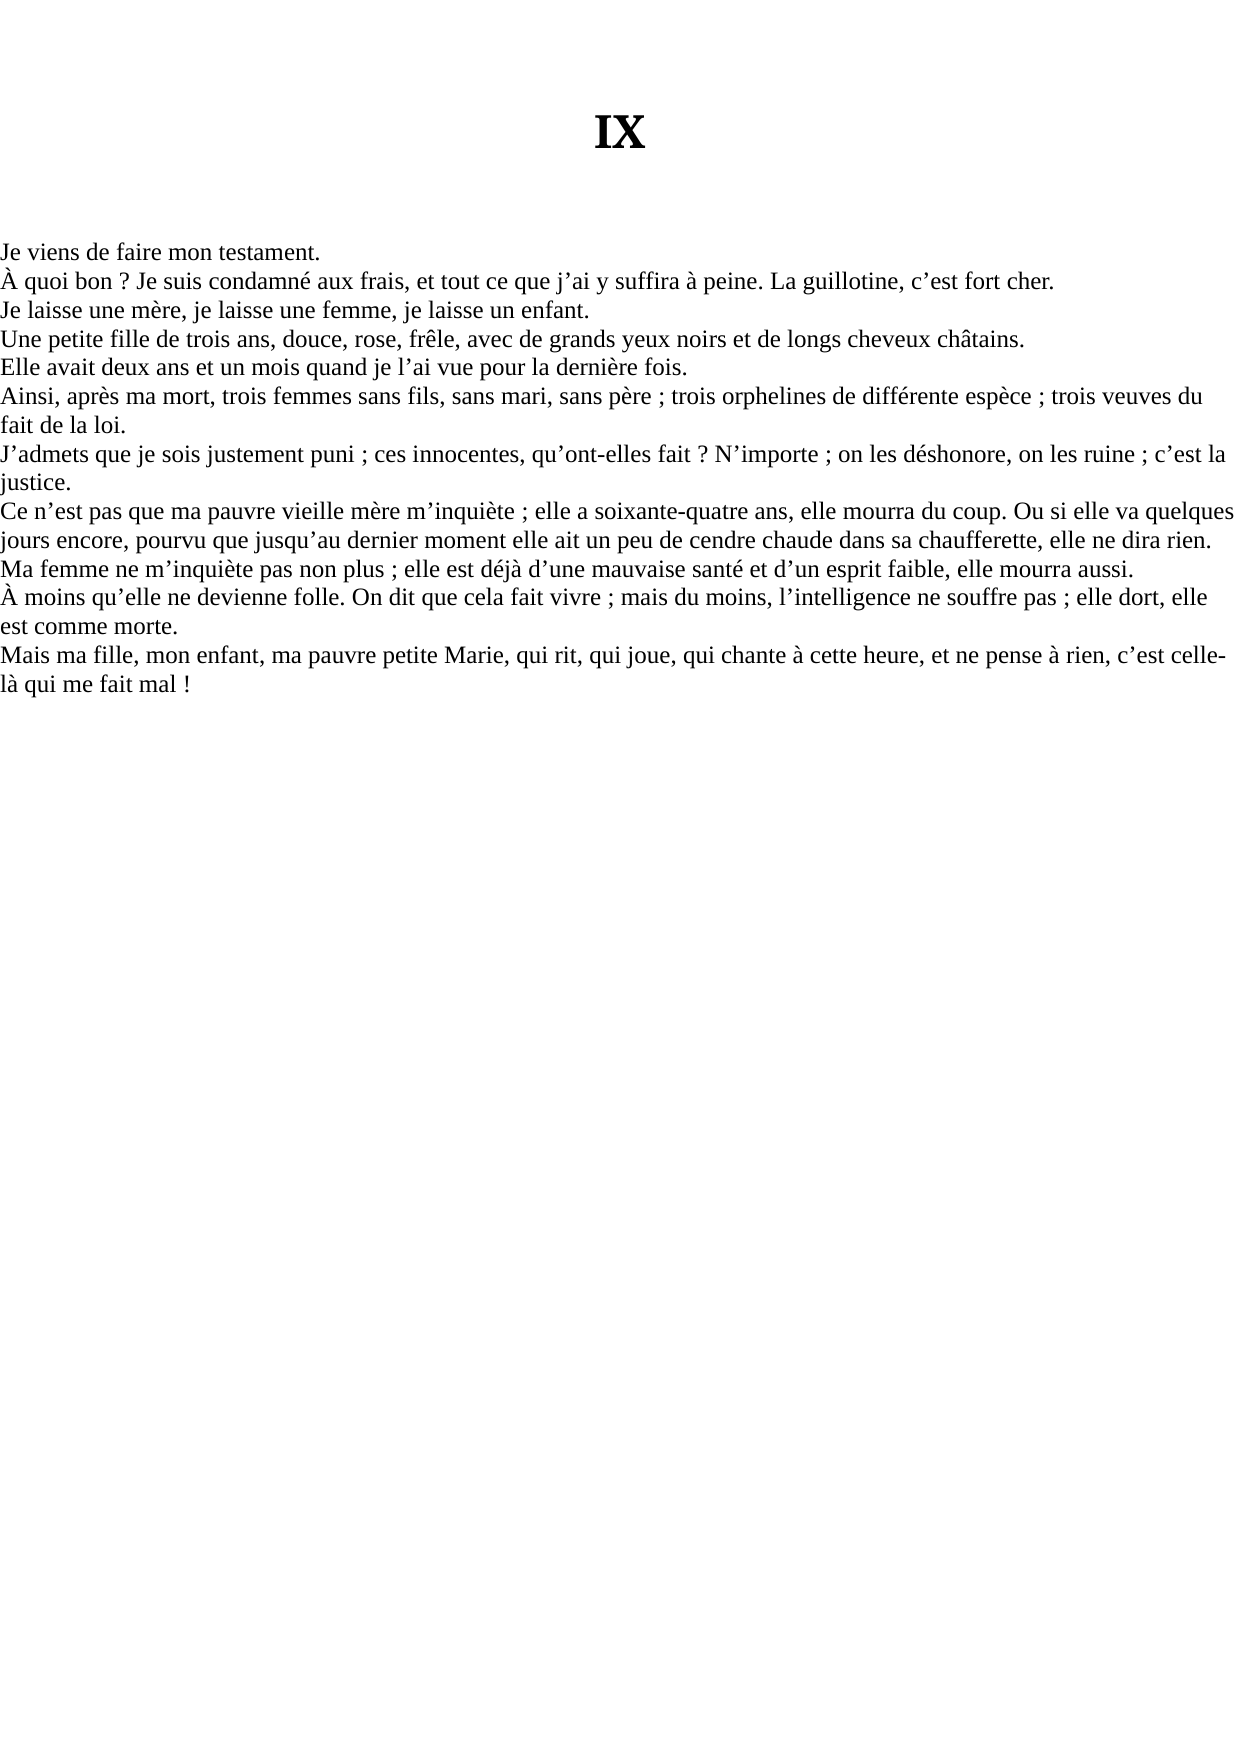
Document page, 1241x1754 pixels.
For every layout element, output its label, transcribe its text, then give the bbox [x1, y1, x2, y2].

text Mais ma fille, mon enfant, ma pauvre petite Marie, qui rit, qui joue, qui chante à cette heure, et ne pense à rien, c’est celle-là qui me fait mal ! [0, 640, 1240, 697]
subtitle IX [0, 100, 1240, 162]
text Ainsi, après ma mort, trois femmes sans fils, sans mari, sans père ; trois orphelines de différente espèce ; trois veuves du fait de la loi. [0, 381, 1240, 439]
text Ce n’est pas que ma pauvre vieille mère m’inquiète ; elle a soixante-quatre ans, elle mourra du coup. Ou si elle va quelques jours encore, pourvu que jusqu’au dernier moment elle ait un peu de cendre chaude dans sa chaufferette, elle ne dira rien. [0, 496, 1240, 554]
text À quoi bon ? Je suis condamné aux frais, et tout ce que j’ai y suffira à peine. La guillotine, c’est fort cher. [0, 266, 1240, 295]
text À moins qu’elle ne devienne folle. On dit que cela fait vivre ; mais du moins, l’intelligence ne souffre pas ; elle dort, elle est comme morte. [0, 582, 1240, 640]
text Elle avait deux ans et un mois quand je l’ai vue pour la dernière fois. [0, 352, 1240, 381]
text Je viens de faire mon testament. [0, 237, 1240, 266]
text J’admets que je sois justement puni ; ces innocentes, qu’ont-elles fait ? N’importe ; on les déshonore, on les ruine ; c’est la justice. [0, 439, 1240, 496]
text Je laisse une mère, je laisse une femme, je laisse un enfant. [0, 295, 1240, 324]
text Une petite fille de trois ans, douce, rose, frêle, avec de grands yeux noirs et de longs cheveux châtains. [0, 324, 1240, 352]
text Ma femme ne m’inquiète pas non plus ; elle est déjà d’une mauvaise santé et d’un esprit faible, elle mourra aussi. [0, 554, 1240, 582]
